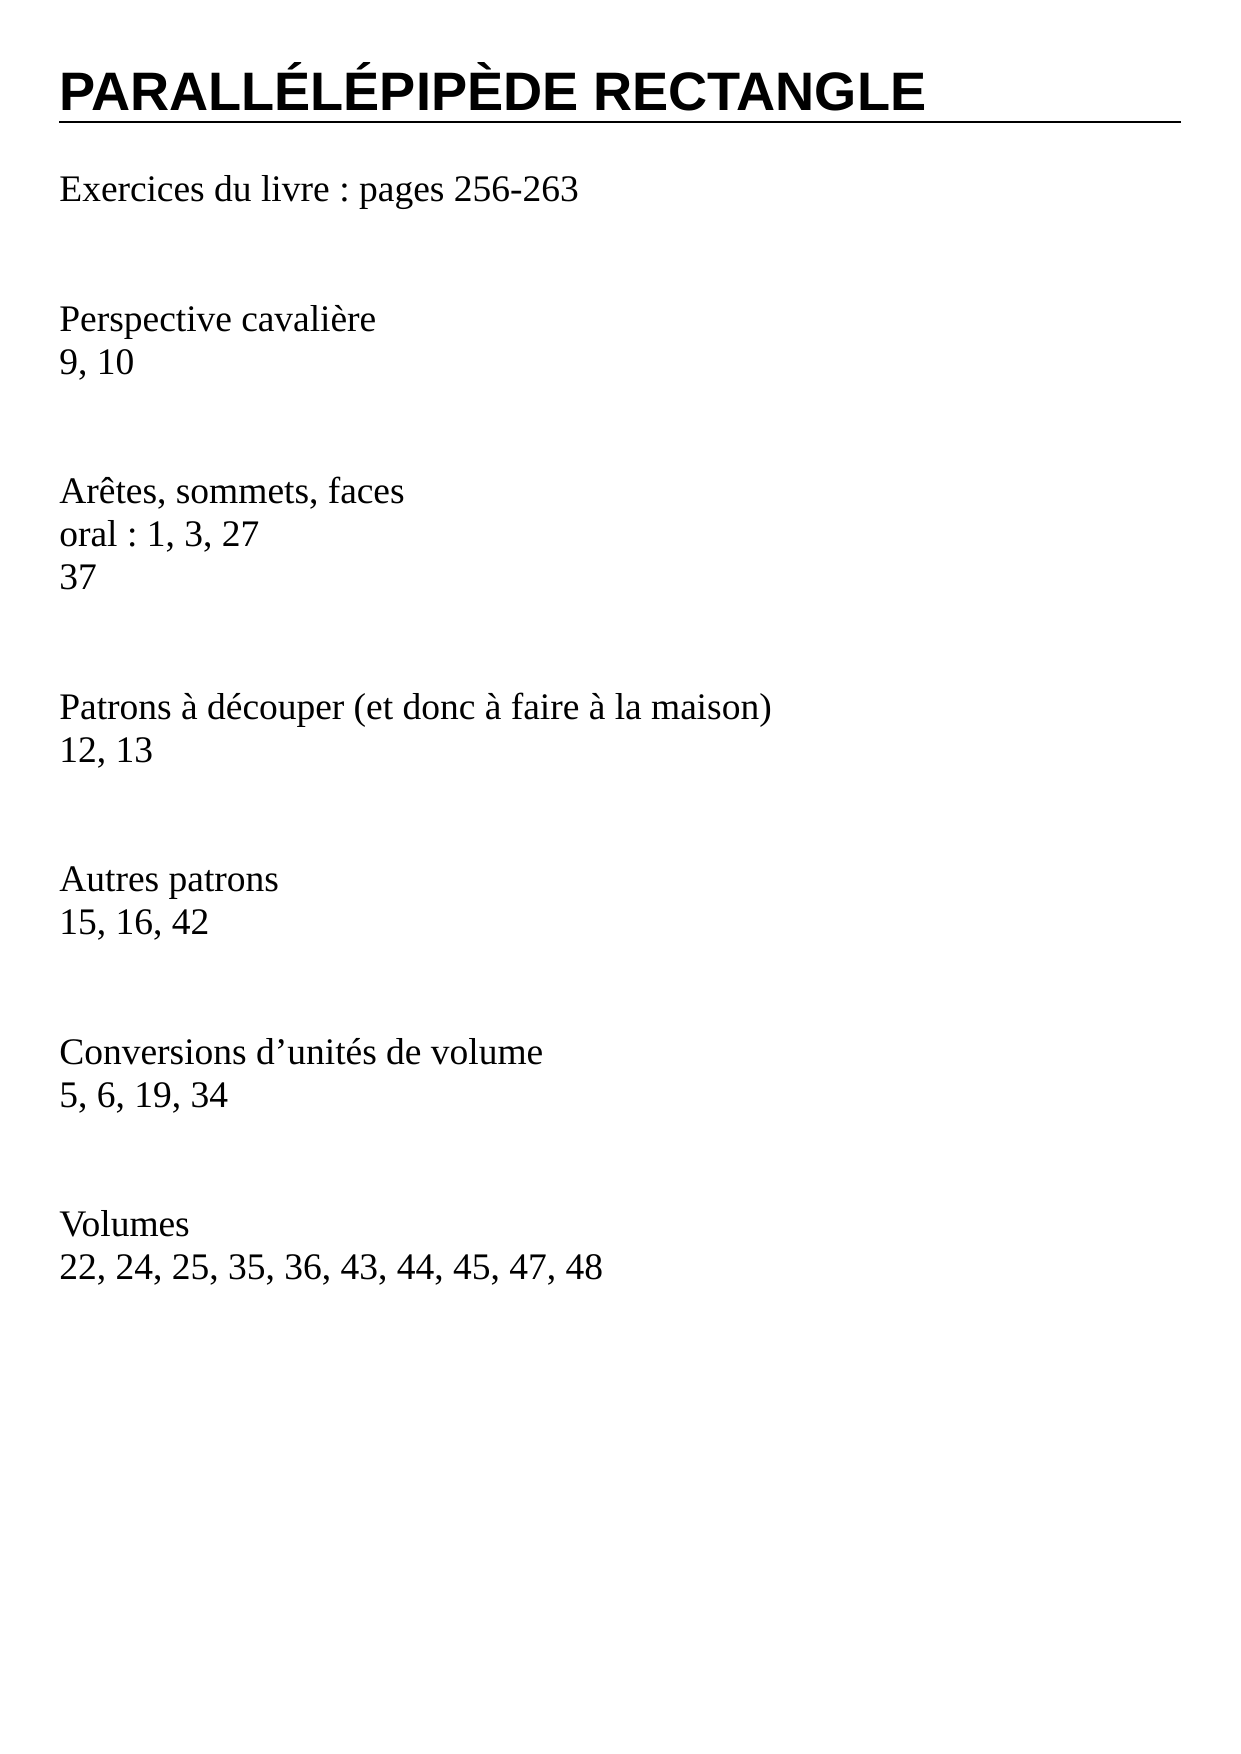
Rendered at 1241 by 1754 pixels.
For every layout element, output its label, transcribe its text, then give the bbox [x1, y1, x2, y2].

text Exercices du livre : pages 256-263 [59, 167, 1181, 210]
text Conversions d’unités de volume [59, 1029, 1181, 1072]
text Perspective cavalière [59, 296, 1181, 339]
text oral : 1, 3, 27 [59, 512, 1181, 555]
text Autres patrons [59, 857, 1181, 900]
text Arêtes, sommets, faces [59, 468, 1181, 512]
text 12, 13 [59, 727, 1181, 770]
text Volumes [59, 1202, 1181, 1245]
text 9, 10 [59, 339, 1181, 382]
text parallélépipède rectangle [59, 59, 1181, 121]
text 15, 16, 42 [59, 900, 1181, 943]
text Patrons à découper (et donc à faire à la maison) [59, 684, 1181, 727]
text 37 [59, 555, 1181, 598]
text 5, 6, 19, 34 [59, 1072, 1181, 1115]
text 22, 24, 25, 35, 36, 43, 44, 45, 47, 48 [59, 1245, 1181, 1288]
